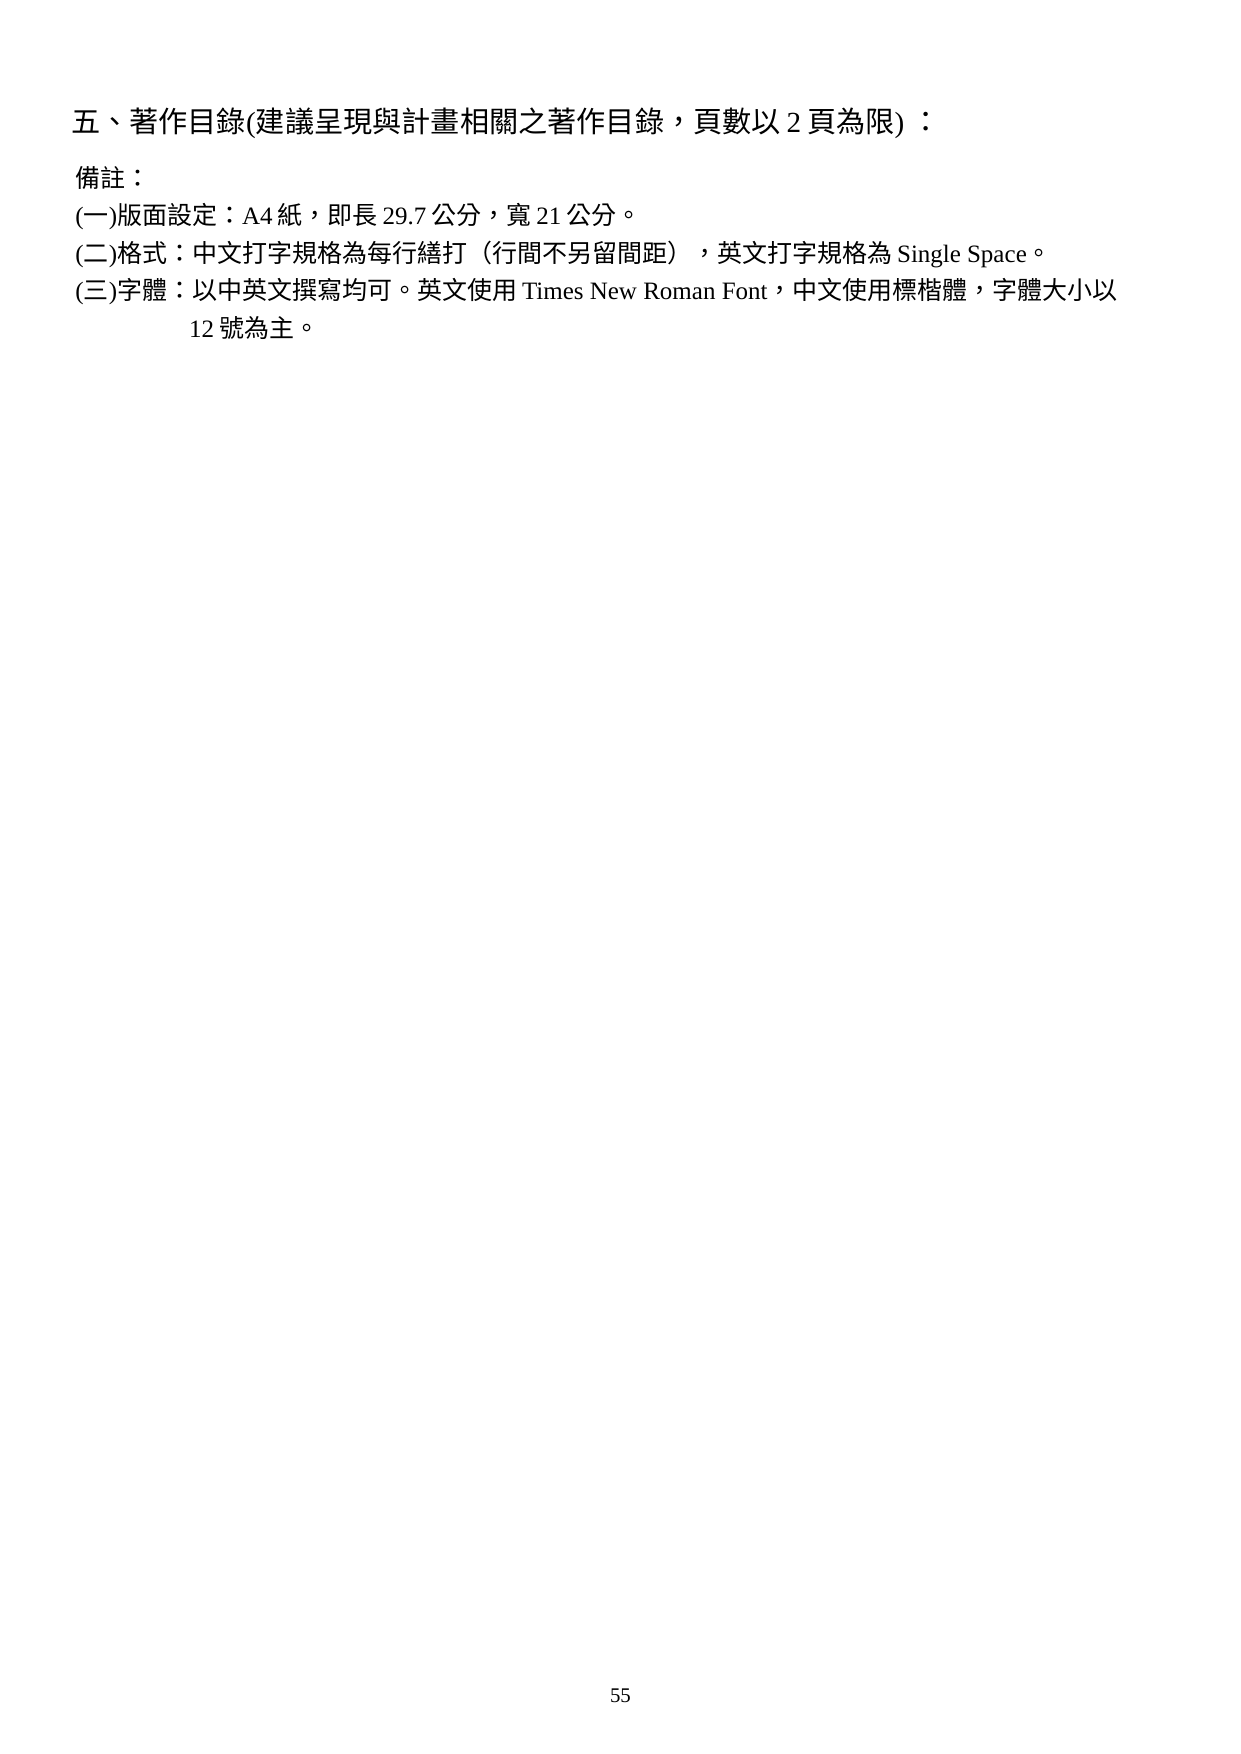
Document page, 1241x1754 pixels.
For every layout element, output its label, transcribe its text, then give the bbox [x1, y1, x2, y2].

text 五、著作目錄(建議呈現與計畫相關之著作目錄，頁數以2頁為限) ： [71, 82, 1169, 157]
text (二)格式：中文打字規格為每行繕打（行間不另留間距），英文打字規格為Single Space。 [75, 232, 1119, 270]
text 備註： [75, 157, 1169, 195]
text (一)版面設定：A4紙，即長29.7公分，寬21公分。 [75, 195, 1169, 232]
text (三)字體：以中英文撰寫均可。英文使用Times New Roman Font，中文使用標楷體，字體大小以12號為主。 [75, 270, 1134, 345]
